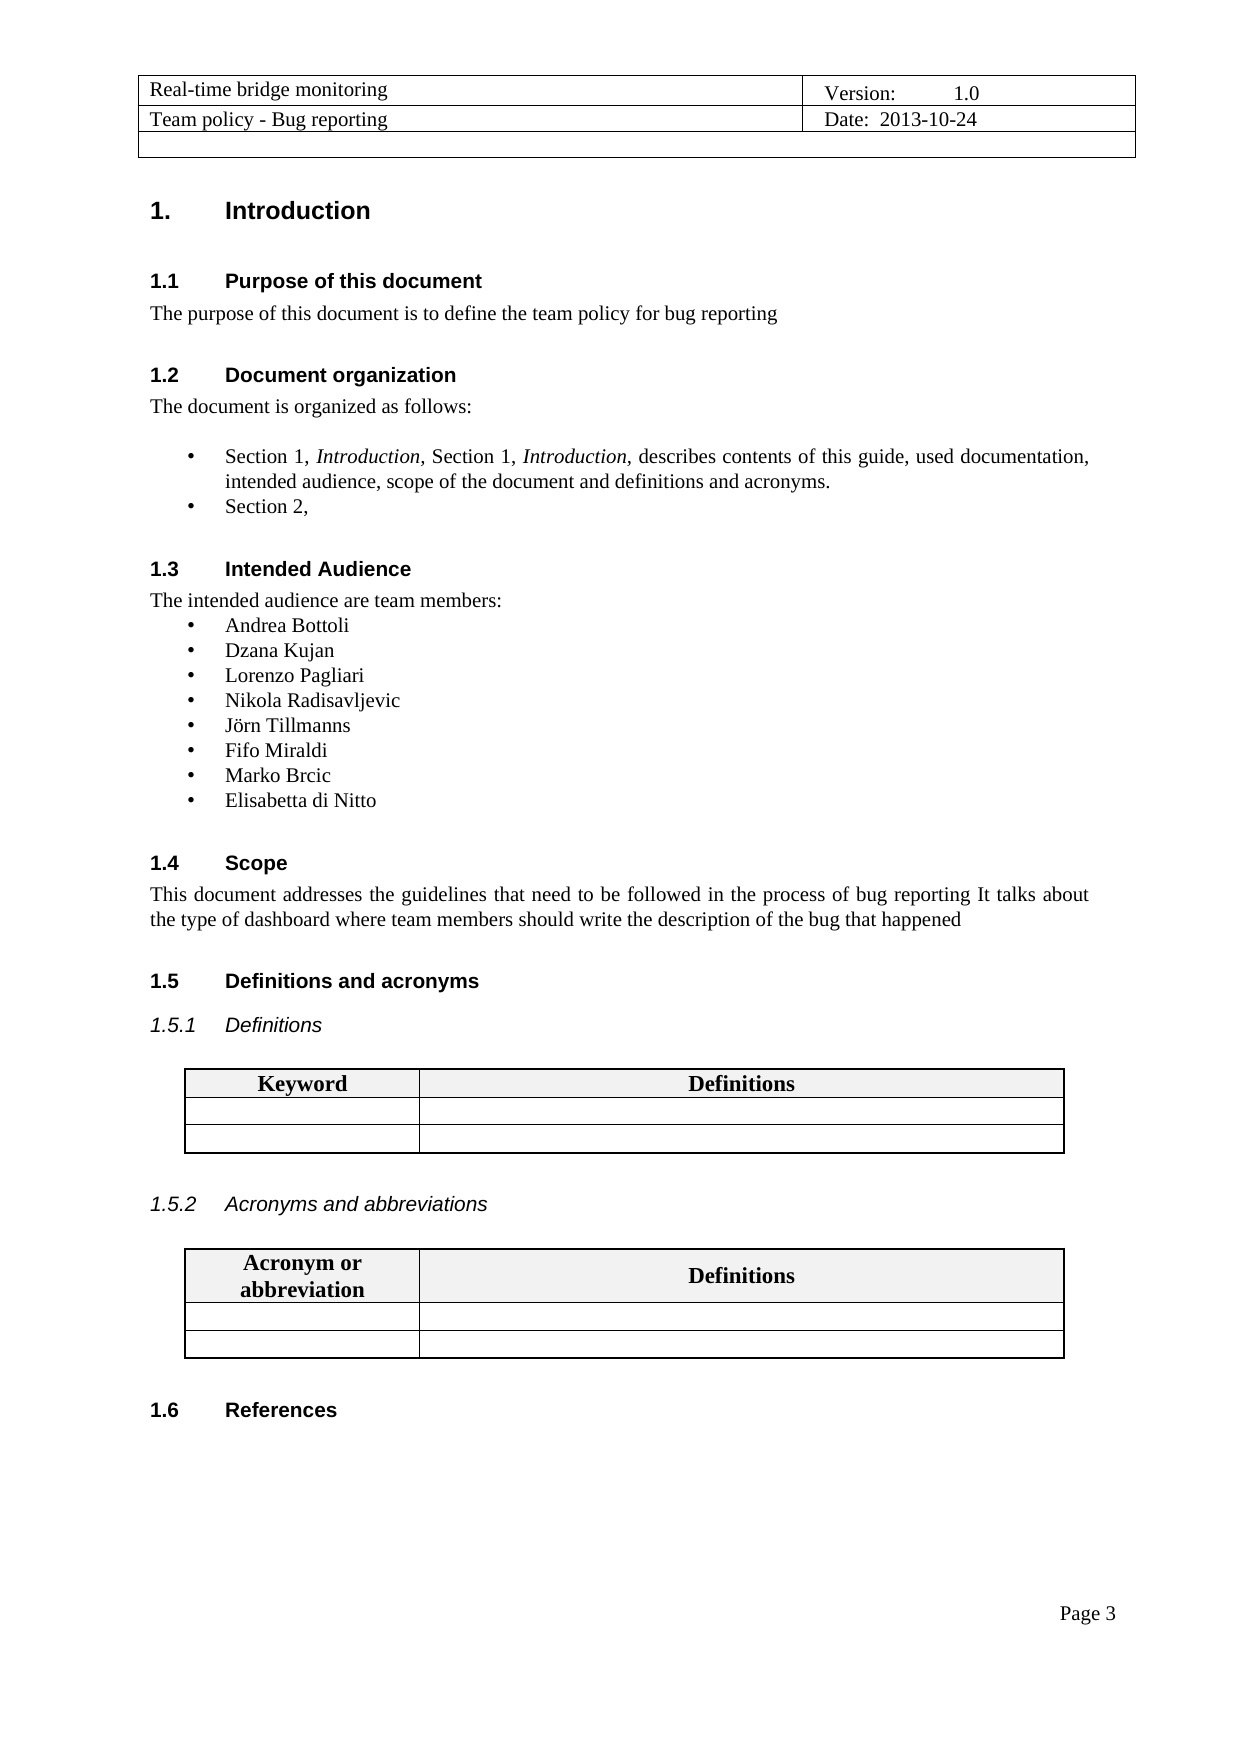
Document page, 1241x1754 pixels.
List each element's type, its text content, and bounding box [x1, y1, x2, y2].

text The document is organized as follows: [150, 393, 1090, 418]
table_header Definitions [420, 1070, 1063, 1097]
table_header Keyword [186, 1070, 419, 1097]
subtitle Introduction [150, 196, 1090, 224]
subtitle Acronyms and abbreviations [150, 1191, 1090, 1216]
list Lorenzo Pagliari [187, 662, 1090, 687]
subtitle Scope [150, 849, 1090, 874]
table_cell [420, 1303, 1063, 1329]
list Jörn Tillmanns [187, 712, 1090, 737]
table_cell [186, 1331, 419, 1357]
subtitle References [150, 1397, 1090, 1422]
table_cell [420, 1331, 1063, 1357]
subtitle Document organization [150, 362, 1090, 387]
table_cell [420, 1098, 1063, 1124]
list Elisabetta di Nitto [187, 787, 1090, 812]
list Section 2, [187, 493, 1090, 518]
table_cell [420, 1125, 1063, 1152]
table_cell [186, 1125, 419, 1152]
list Marko Brcic [187, 762, 1090, 787]
table_cell [186, 1098, 419, 1124]
list Dzana Kujan [187, 637, 1090, 662]
table_cell [186, 1303, 419, 1329]
text The intended audience are team members: [150, 587, 1090, 612]
text This document addresses the guidelines that need to be followed in the process of bug reporting It talks about the type of dashboard where team members should write the description of the bug that happened [150, 881, 1090, 931]
subtitle Definitions and acronyms [150, 968, 1090, 993]
table_header Definitions [420, 1250, 1063, 1302]
subtitle Intended Audience [150, 556, 1090, 581]
list Section 1, Introduction, Section 1, Introduction, describes contents of this guide, used documentation, intended audience, scope of the document and definitions and acronyms. [187, 443, 1090, 493]
subtitle Purpose of this document [150, 268, 1090, 293]
list Nikola Radisavljevic [187, 687, 1090, 712]
text The purpose of this document is to define the team policy for bug reporting [150, 299, 1090, 324]
list Fifo Miraldi [187, 737, 1090, 762]
list Andrea Bottoli [187, 612, 1090, 637]
subtitle Definitions [150, 1012, 1090, 1037]
table_header Acronym or abbreviation [186, 1250, 419, 1302]
